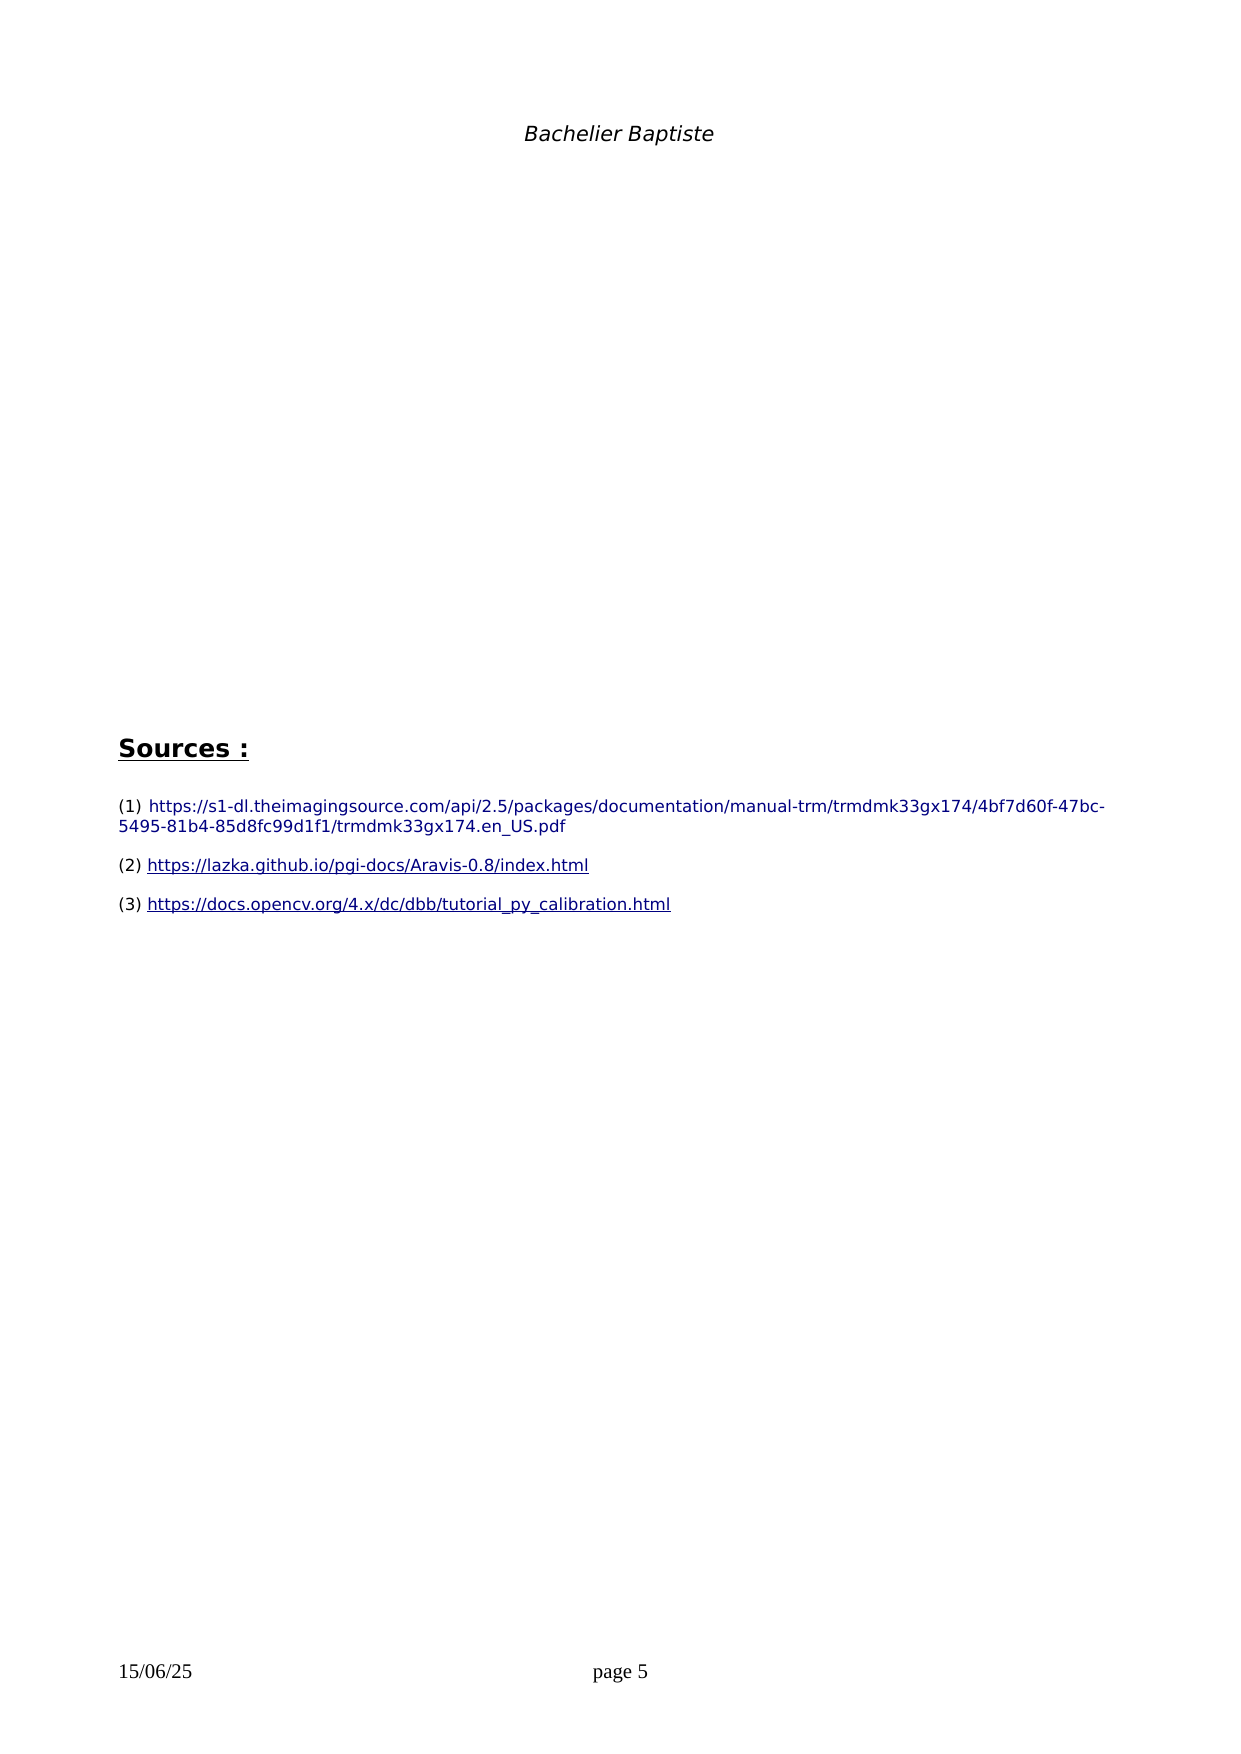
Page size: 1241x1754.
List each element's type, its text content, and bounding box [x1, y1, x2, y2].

text (2) https://lazka.github.io/pgi-docs/Aravis-0.8/index.html [118, 856, 1122, 875]
text (3) https://docs.opencv.org/4.x/dc/dbb/tutorial_py_calibration.html [118, 895, 1122, 914]
text Sources : [118, 734, 1122, 764]
text (1) https://s1-dl.theimagingsource.com/api/2.5/packages/documentation/manual-trm/trmdmk33gx174/4bf7d60f-47bc-5495-81b4-85d8fc99d1f1/trmdmk33gx174.en_US.pdf [118, 793, 1122, 837]
